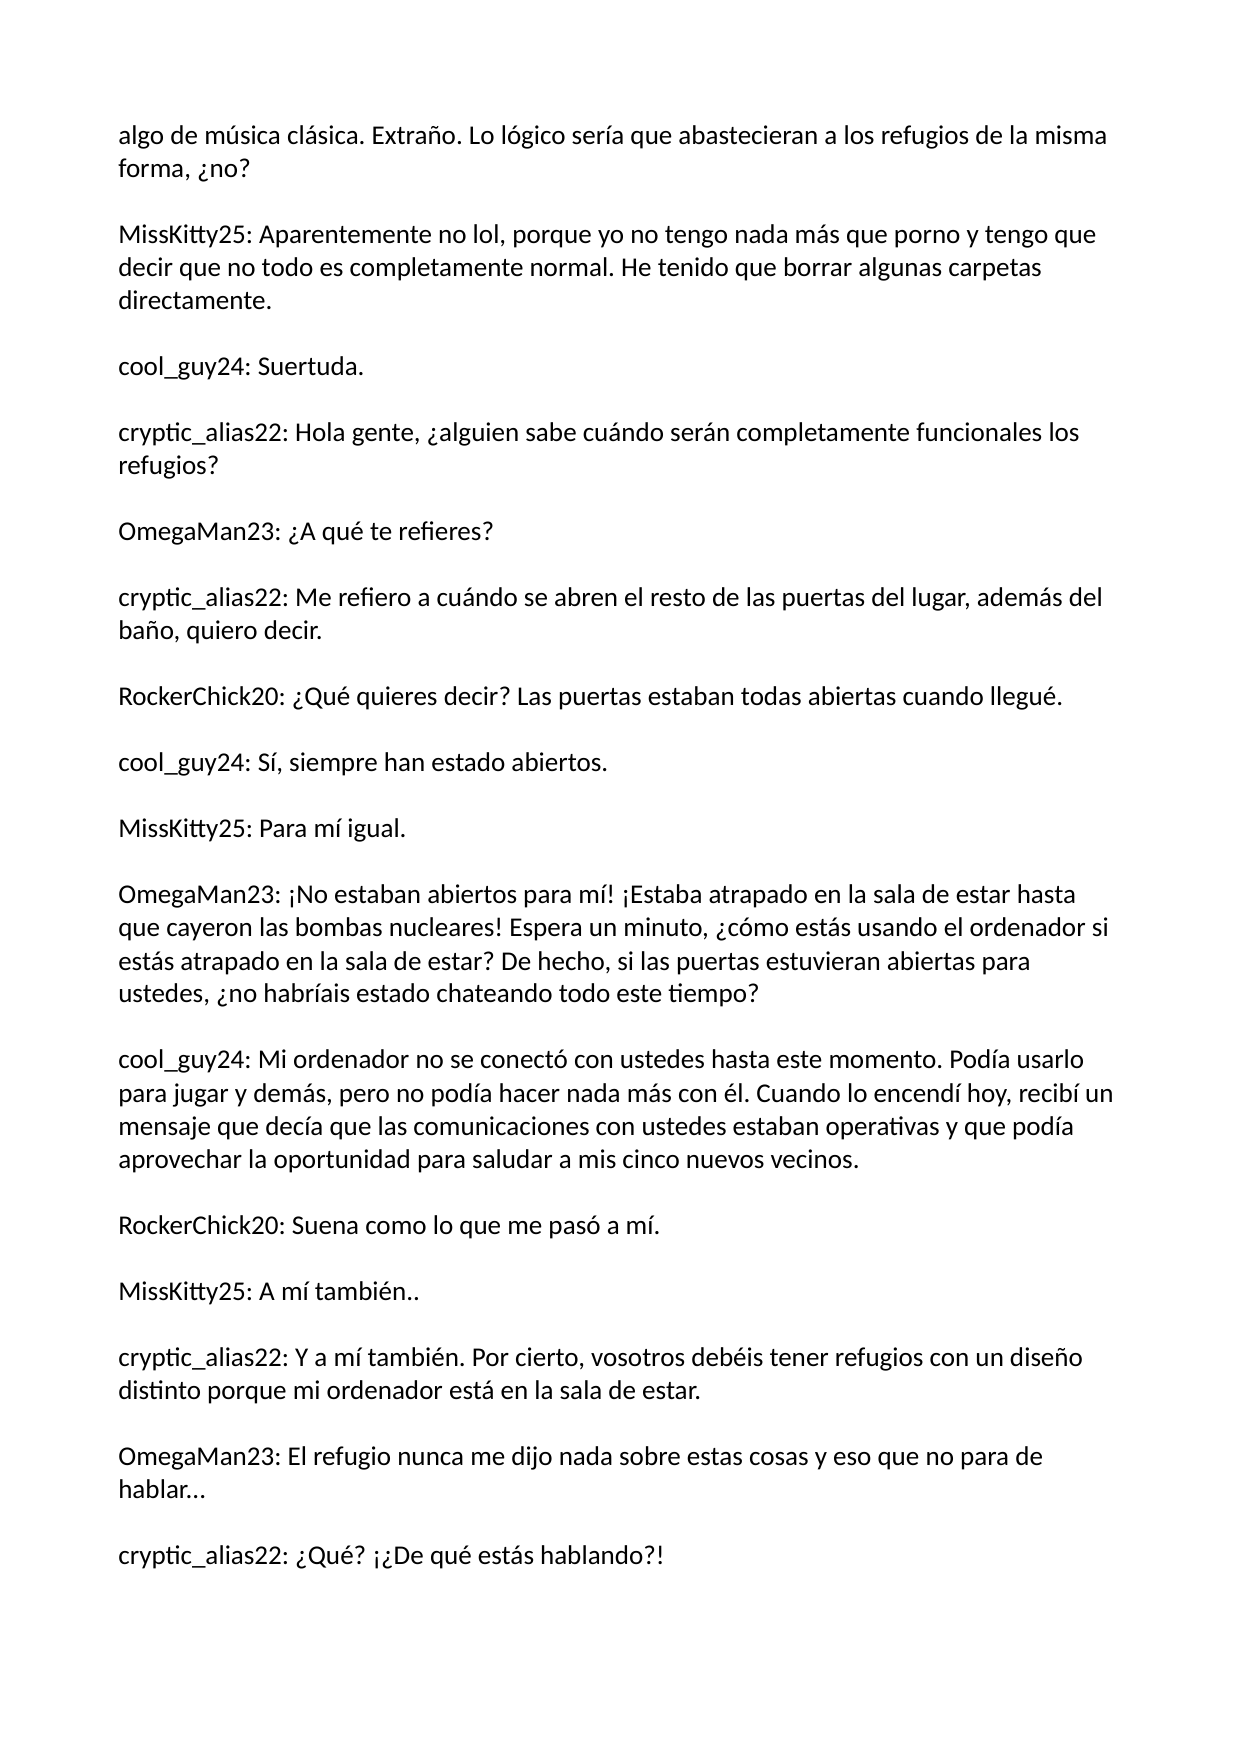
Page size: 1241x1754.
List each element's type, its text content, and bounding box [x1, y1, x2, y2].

text algo de música clásica. Extraño. Lo lógico sería que abastecieran a los refugios de la misma forma, ¿no? [118, 118, 1122, 184]
text cryptic_alias22: Me refiero a cuándo se abren el resto de las puertas del lugar, además del baño, quiero decir. [118, 580, 1122, 646]
text OmegaMan23: El refugio nunca me dijo nada sobre estas cosas y eso que no para de hablar... [118, 1439, 1122, 1505]
text MissKitty25: Para mí igual. [118, 812, 1122, 844]
text cryptic_alias22: Hola gente, ¿alguien sabe cuándo serán completamente funcionales los refugios? [118, 415, 1122, 481]
text MissKitty25: Aparentemente no lol, porque yo no tengo nada más que porno y tengo que decir que no todo es completamente normal. He tenido que borrar algunas carpetas directamente. [118, 217, 1122, 316]
text OmegaMan23: ¿A qué te refieres? [118, 514, 1122, 547]
text RockerChick20: Suena como lo que me pasó a mí. [118, 1208, 1122, 1241]
text cool_guy24: Suertuda. [118, 349, 1122, 382]
text cool_guy24: Mi ordenador no se conectó con ustedes hasta este momento. Podía usarlo para jugar y demás, pero no podía hacer nada más con él. Cuando lo encendí hoy, recibí un mensaje que decía que las comunicaciones con ustedes estaban operativas y que podía aprovechar la oportunidad para saludar a mis cinco nuevos vecinos. [118, 1043, 1122, 1175]
text cool_guy24: Sí, siempre han estado abiertos. [118, 746, 1122, 778]
text MissKitty25: A mí también.. [118, 1274, 1122, 1307]
text cryptic_alias22: Y a mí también. Por cierto, vosotros debéis tener refugios con un diseño distinto porque mi ordenador está en la sala de estar. [118, 1340, 1122, 1406]
text OmegaMan23: ¡No estaban abiertos para mí! ¡Estaba atrapado en la sala de estar hasta que cayeron las bombas nucleares! Espera un minuto, ¿cómo estás usando el ordenador si estás atrapado en la sala de estar? De hecho, si las puertas estuvieran abiertas para ustedes, ¿no habríais estado chateando todo este tiempo? [118, 878, 1122, 1010]
text RockerChick20: ¿Qué quieres decir? Las puertas estaban todas abiertas cuando llegué. [118, 679, 1122, 712]
text cryptic_alias22: ¿Qué? ¡¿De qué estás hablando?! [118, 1538, 1122, 1571]
